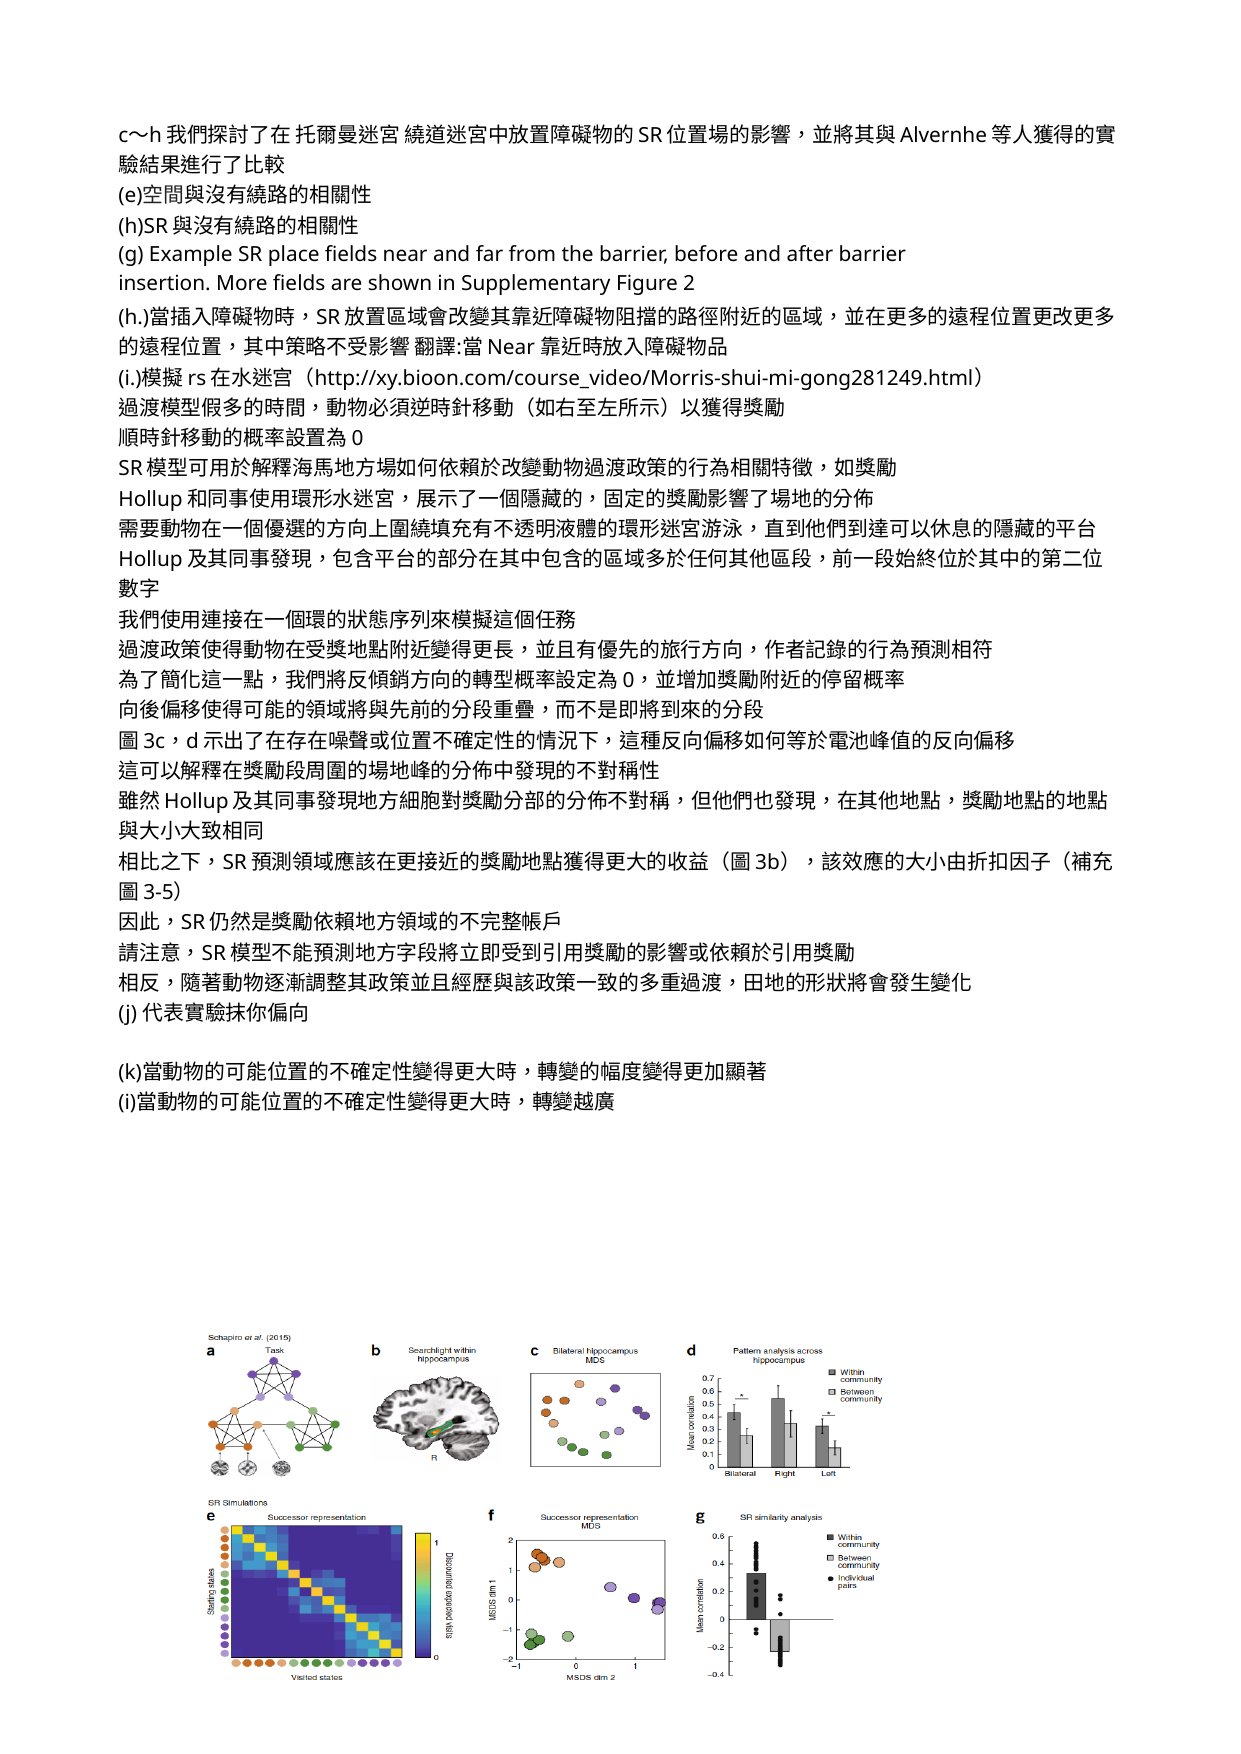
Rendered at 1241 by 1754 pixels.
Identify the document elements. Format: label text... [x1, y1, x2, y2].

text c～h我們探討了在 托爾曼迷宮 繞道迷宮中放置障礙物的SR位置場的影響，並將其與Alvernhe等人獲得的實驗結果進行了比較 [118, 118, 1122, 179]
text 過渡模型假多的時間，動物必須逆時針移動（如右至左所示）以獲得獎勵 [118, 391, 1122, 421]
text Hollup和同事使用環形水迷宮，展示了一個隱藏的，固定的獎勵影響了場地的分佈 [118, 482, 1122, 512]
text 因此，SR仍然是獎勵依賴地方領域的不完整帳戶 [118, 906, 1122, 936]
text 向後偏移使得可能的領域將與先前的分段重疊，而不是即將到來的分段 [118, 694, 1122, 724]
text (i)當動物的可能位置的不確定性變得更大時，轉變越廣 [118, 1085, 1122, 1116]
text SR模型可用於解釋海馬地方場如何依賴於改變動物過渡政策的行為相關特徵，如獎勵 [118, 452, 1122, 482]
text 圖3c，d示出了在存在噪聲或位置不確定性的情況下，這種反向偏移如何等於電池峰值的反向偏移 [118, 724, 1122, 754]
text 請注意，SR模型不能預測地方字段將立即受到引用獎勵的影響或依賴於引用獎勵 [118, 936, 1122, 966]
text (k)當動物的可能位置的不確定性變得更大時，轉變的幅度變得更加顯著 [118, 1055, 1122, 1085]
text 這可以解釋在獎勵段周圍的場地峰的分佈中發現的不對稱性 [118, 754, 1122, 784]
text 我們使用連接在一個環的狀態序列來模擬這個任務 [118, 603, 1122, 633]
picture [195, 1323, 909, 1686]
text 需要動物在一個優選的方向上圍繞填充有不透明液體的環形迷宮游泳，直到他們到達可以休息的隱藏的平台 [118, 512, 1122, 542]
text (h.)當插入障礙物時，SR放置區域會改變其靠近障礙物阻擋的路徑附近的區域，並在更多的遠程位置更改更多的遠程位置，其中策略不受影響 翻譯:當Near 靠近時放入障礙物品 [118, 300, 1122, 361]
text (i.)模擬rs在水迷宫（http://xy.bioon.com/course_video/Morris-shui-mi-gong281249.html） [118, 361, 1122, 391]
text insertion. More fields are shown in Supplementary Figure 2 [118, 268, 1122, 296]
text 雖然Hollup及其同事發現地方細胞對獎勵分部的分佈不對稱，但他們也發現，在其他地點，獎勵地點的地點與大小大致相同 [118, 784, 1122, 845]
text (e)空間與沒有繞路的相關性 [118, 179, 1122, 209]
text 順時針移動的概率設置為0 [118, 421, 1122, 452]
text (g) Example SR place fields near and far from the barrier, before and after barrier [118, 239, 1122, 268]
text 過渡政策使得動物在受獎地點附近變得更長，並且有優先的旅行方向，作者記錄的行為預測相符 [118, 633, 1122, 663]
text (j) 代表實驗抹你偏向 [118, 996, 1122, 1027]
text Hollup及其同事發現，包含平台的部分在其中包含的區域多於任何其他區段，前一段始終位於其中的第二位數字 [118, 542, 1122, 603]
text (h)SR與沒有繞路的相關性 [118, 209, 1122, 239]
text 為了簡化這一點，我們將反傾銷方向的轉型概率設定為0，並增加獎勵附近的停留概率 [118, 663, 1122, 694]
text 相比之下，SR預測領域應該在更接近的獎勵地點獲得更大的收益（圖3b），該效應的大小由折扣因子（補充圖3-5） [118, 845, 1122, 906]
text 相反，隨著動物逐漸調整其政策並且經歷與該政策一致的多重過渡，田地的形狀將會發生變化 [118, 966, 1122, 996]
